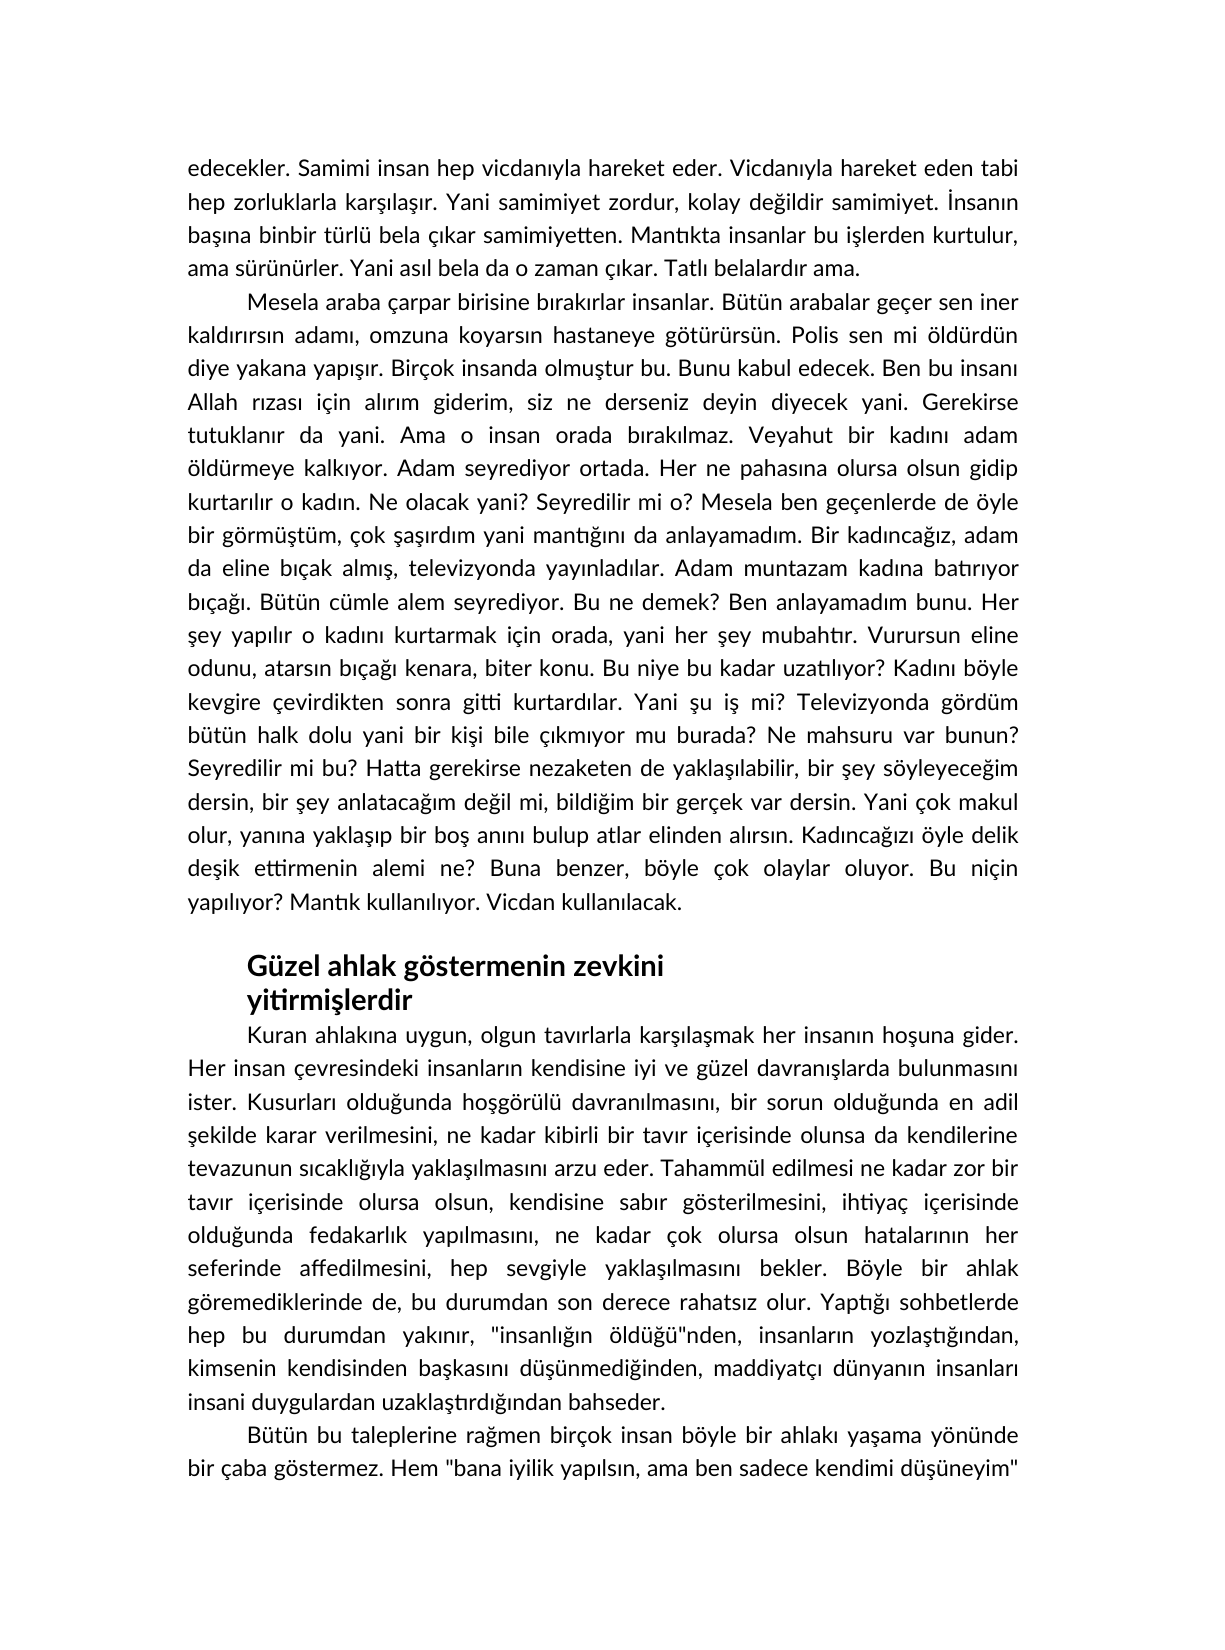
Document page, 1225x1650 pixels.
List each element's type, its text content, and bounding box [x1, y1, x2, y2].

text yitirmişlerdir [187, 983, 1020, 1017]
text Mesela araba çarpar birisine bırakırlar insanlar. Bütün arabalar geçer sen iner kaldırırsın adamı, omzuna koyarsın hastaneye götürürsün. Polis sen mi öldürdün diye yakana yapışır. Birçok insanda olmuştur bu. Bunu kabul edecek. Ben bu insanı Allah rızası için alırım giderim, siz ne derseniz deyin diyecek yani. Gerekirse tutuklanır da yani. Ama o insan orada bırakılmaz. Veyahut bir kadını adam öldürmeye kalkıyor. Adam seyrediyor ortada. Her ne pahasına olursa olsun gidip kurtarılır o kadın. Ne olacak yani? Seyredilir mi o? Mesela ben geçenlerde de öyle bir görmüştüm, çok şaşırdım yani mantığını da anlayamadım. Bir kadıncağız, adam da eline bıçak almış, televizyonda yayınladılar. Adam muntazam kadına batırıyor bıçağı. Bütün cümle alem seyrediyor. Bu ne demek? Ben anlayamadım bunu. Her şey yapılır o kadını kurtarmak için orada, yani her şey mubahtır. Vurursun eline odunu, atarsın bıçağı kenara, biter konu. Bu niye bu kadar uzatılıyor? Kadını böyle kevgire çevirdikten sonra gitti kurtardılar. Yani şu iş mi? Televizyonda gördüm bütün halk dolu yani bir kişi bile çıkmıyor mu burada? Ne mahsuru var bunun? Seyredilir mi bu? Hatta gerekirse nezaketen de yaklaşılabilir, bir şey söyleyeceğim dersin, bir şey anlatacağım değil mi, bildiğim bir gerçek var dersin. Yani çok makul olur, yanına yaklaşıp bir boş anını bulup atlar elinden alırsın. Kadıncağızı öyle delik deşik ettirmenin alemi ne? Buna benzer, böyle çok olaylar oluyor. Bu niçin yapılıyor? Mantık kullanılıyor. Vicdan kullanılacak. [187, 283, 1020, 917]
text Kuran ahlakına uygun, olgun tavırlarla karşılaşmak her insanın hoşuna gider. Her insan çevresindeki insanların kendisine iyi ve güzel davranışlarda bulunmasını ister. Kusurları olduğunda hoşgörülü davranılmasını, bir sorun olduğunda en adil şekilde karar verilmesini, ne kadar kibirli bir tavır içerisinde olunsa da kendilerine tevazunun sıcaklığıyla yaklaşılmasını arzu eder. Tahammül edilmesi ne kadar zor bir tavır içerisinde olursa olsun, kendisine sabır gösterilmesini, ihtiyaç içerisinde olduğunda fedakarlık yapılmasını, ne kadar çok olursa olsun hatalarının her seferinde affedilmesini, hep sevgiyle yaklaşılmasını bekler. Böyle bir ahlak göremediklerinde de, bu durumdan son derece rahatsız olur. Yaptığı sohbetlerde hep bu durumdan yakınır, "insanlığın öldüğü"nden, insanların yozlaştığından, kimsenin kendisinden başkasını düşünmediğinden, maddiyatçı dünyanın insanları insani duygulardan uzaklaştırdığından bahseder. [187, 1017, 1020, 1417]
text Bütün bu taleplerine rağmen birçok insan böyle bir ahlakı yaşama yönünde bir çaba göstermez. Hem "bana iyilik yapılsın, ama ben sadece kendimi düşüneyim" [187, 1417, 1020, 1483]
text edecekler. Samimi insan hep vicdanıyla hareket eder. Vicdanıyla hareket eden tabi hep zorluklarla karşılaşır. Yani samimiyet zordur, kolay değildir samimiyet. İnsanın başına binbir türlü bela çıkar samimiyetten. Mantıkta insanlar bu işlerden kurtulur, ama sürünürler. Yani asıl bela da o zaman çıkar. Tatlı belalardır ama. [187, 150, 1020, 283]
text Güzel ahlak göstermenin zevkini [187, 950, 1020, 983]
